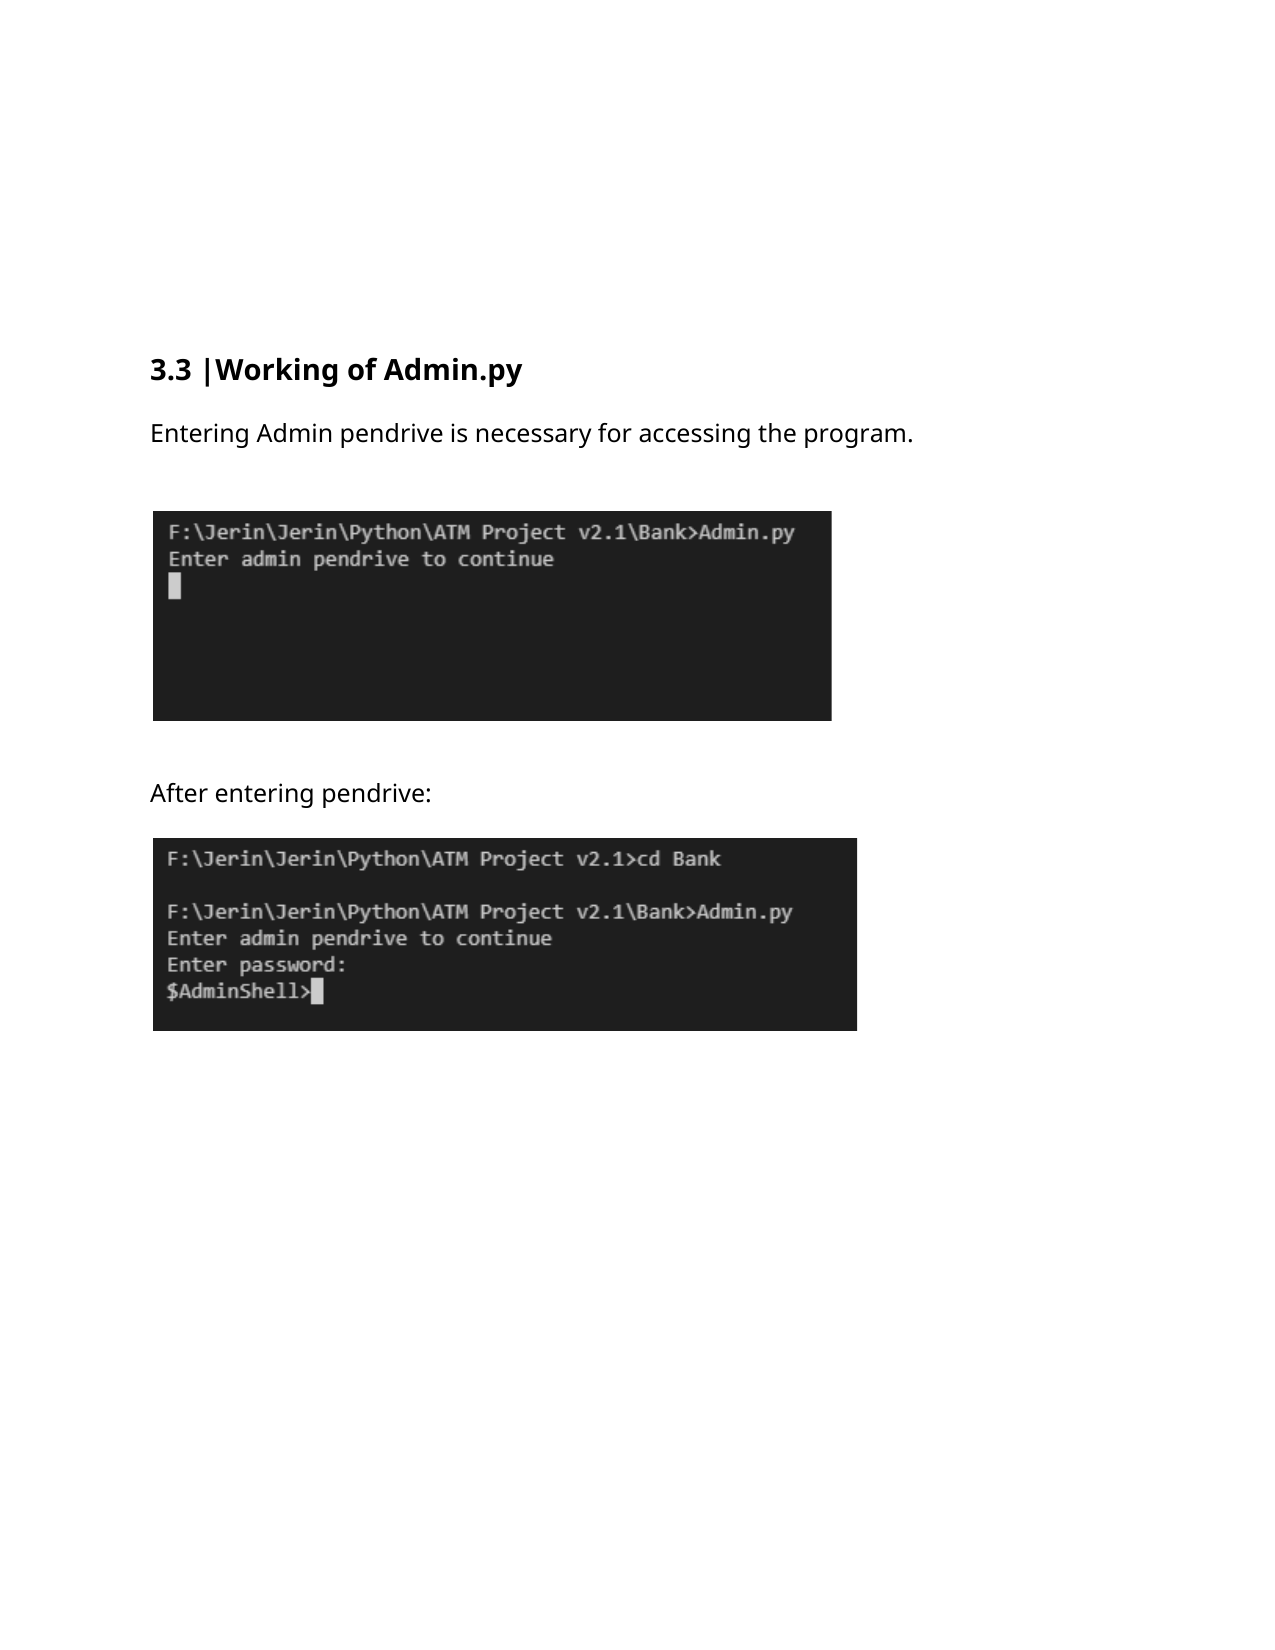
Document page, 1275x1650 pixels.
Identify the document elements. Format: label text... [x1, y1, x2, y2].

picture [153, 838, 858, 1031]
text After entering pendrive: [150, 776, 1125, 810]
text 3.3 |Working of Admin.py [150, 349, 1125, 389]
picture [153, 511, 832, 721]
text Entering Admin pendrive is necessary for accessing the program. [150, 416, 1125, 450]
